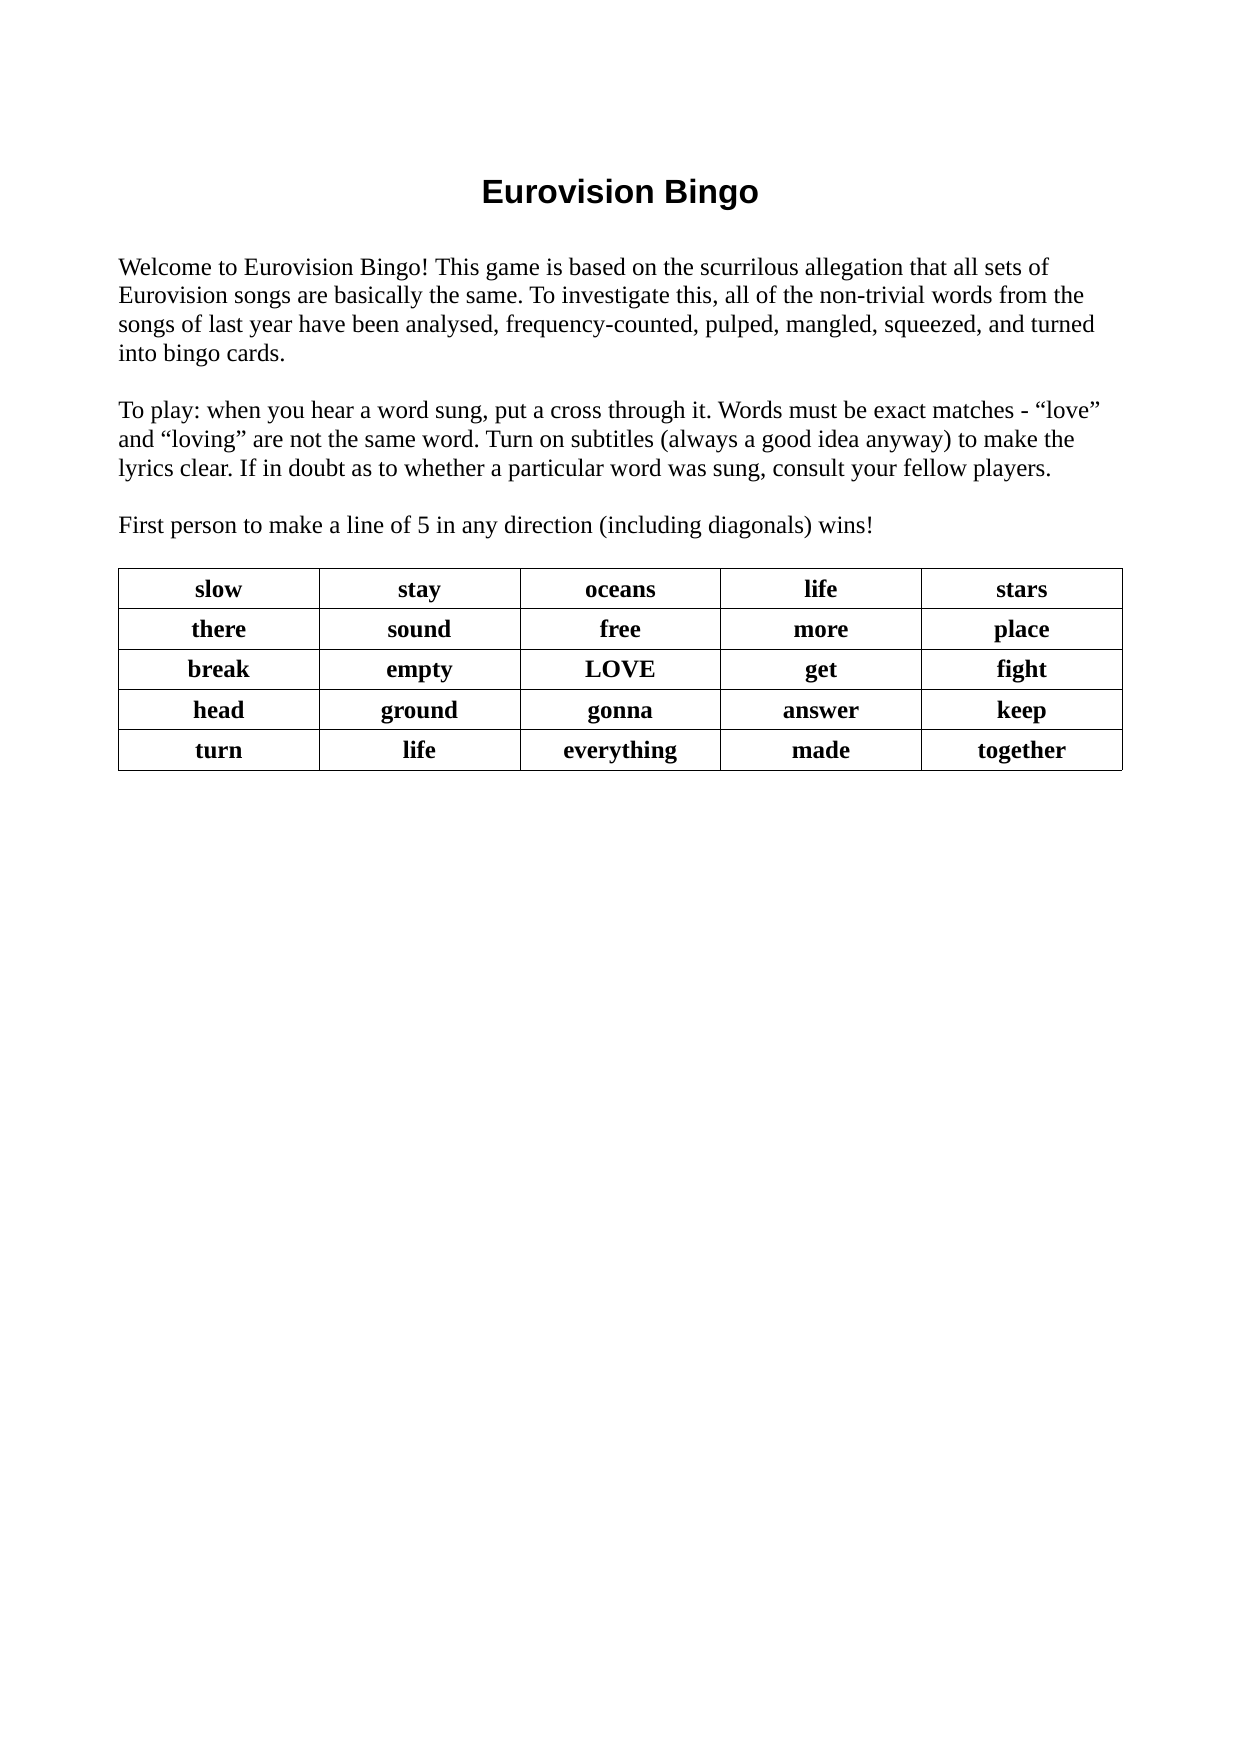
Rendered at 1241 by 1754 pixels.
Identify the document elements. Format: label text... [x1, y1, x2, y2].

table_header stars [922, 569, 1122, 608]
table_header slow [119, 569, 319, 608]
subtitle Eurovision Bingo [118, 172, 1122, 211]
text First person to make a line of 5 in any direction (including diagonals) wins! [118, 511, 1122, 539]
table_cell keep [922, 690, 1122, 729]
table_cell ground [320, 690, 520, 729]
table_cell more [721, 609, 921, 649]
table_cell sound [320, 609, 520, 649]
table_cell place [922, 609, 1122, 649]
table_cell gonna [521, 690, 720, 729]
table_cell empty [320, 650, 520, 689]
table_cell together [922, 730, 1122, 769]
table_cell life [320, 730, 520, 769]
table_header stay [320, 569, 520, 608]
table_header oceans [521, 569, 720, 608]
table_cell made [721, 730, 921, 769]
table_cell free [521, 609, 720, 649]
table_cell break [119, 650, 319, 689]
table_header life [721, 569, 921, 608]
table_cell everything [521, 730, 720, 769]
table_cell LOVE [521, 650, 720, 689]
table_cell there [119, 609, 319, 649]
table_cell head [119, 690, 319, 729]
table_cell turn [119, 730, 319, 769]
text Welcome to Eurovision Bingo! This game is based on the scurrilous allegation that all sets of Eurovision songs are basically the same. To investigate this, all of the non-trivial words from the songs of last year have been analysed, frequency-counted, pulped, mangled, squeezed, and turned into bingo cards. [118, 252, 1122, 367]
table_cell get [721, 650, 921, 689]
table_cell fight [922, 650, 1122, 689]
table_cell answer [721, 690, 921, 729]
text To play: when you hear a word sung, put a cross through it. Words must be exact matches - “love” and “loving” are not the same word. Turn on subtitles (always a good idea anyway) to make the lyrics clear. If in doubt as to whether a particular word was sung, consult your fellow players. [118, 396, 1122, 482]
